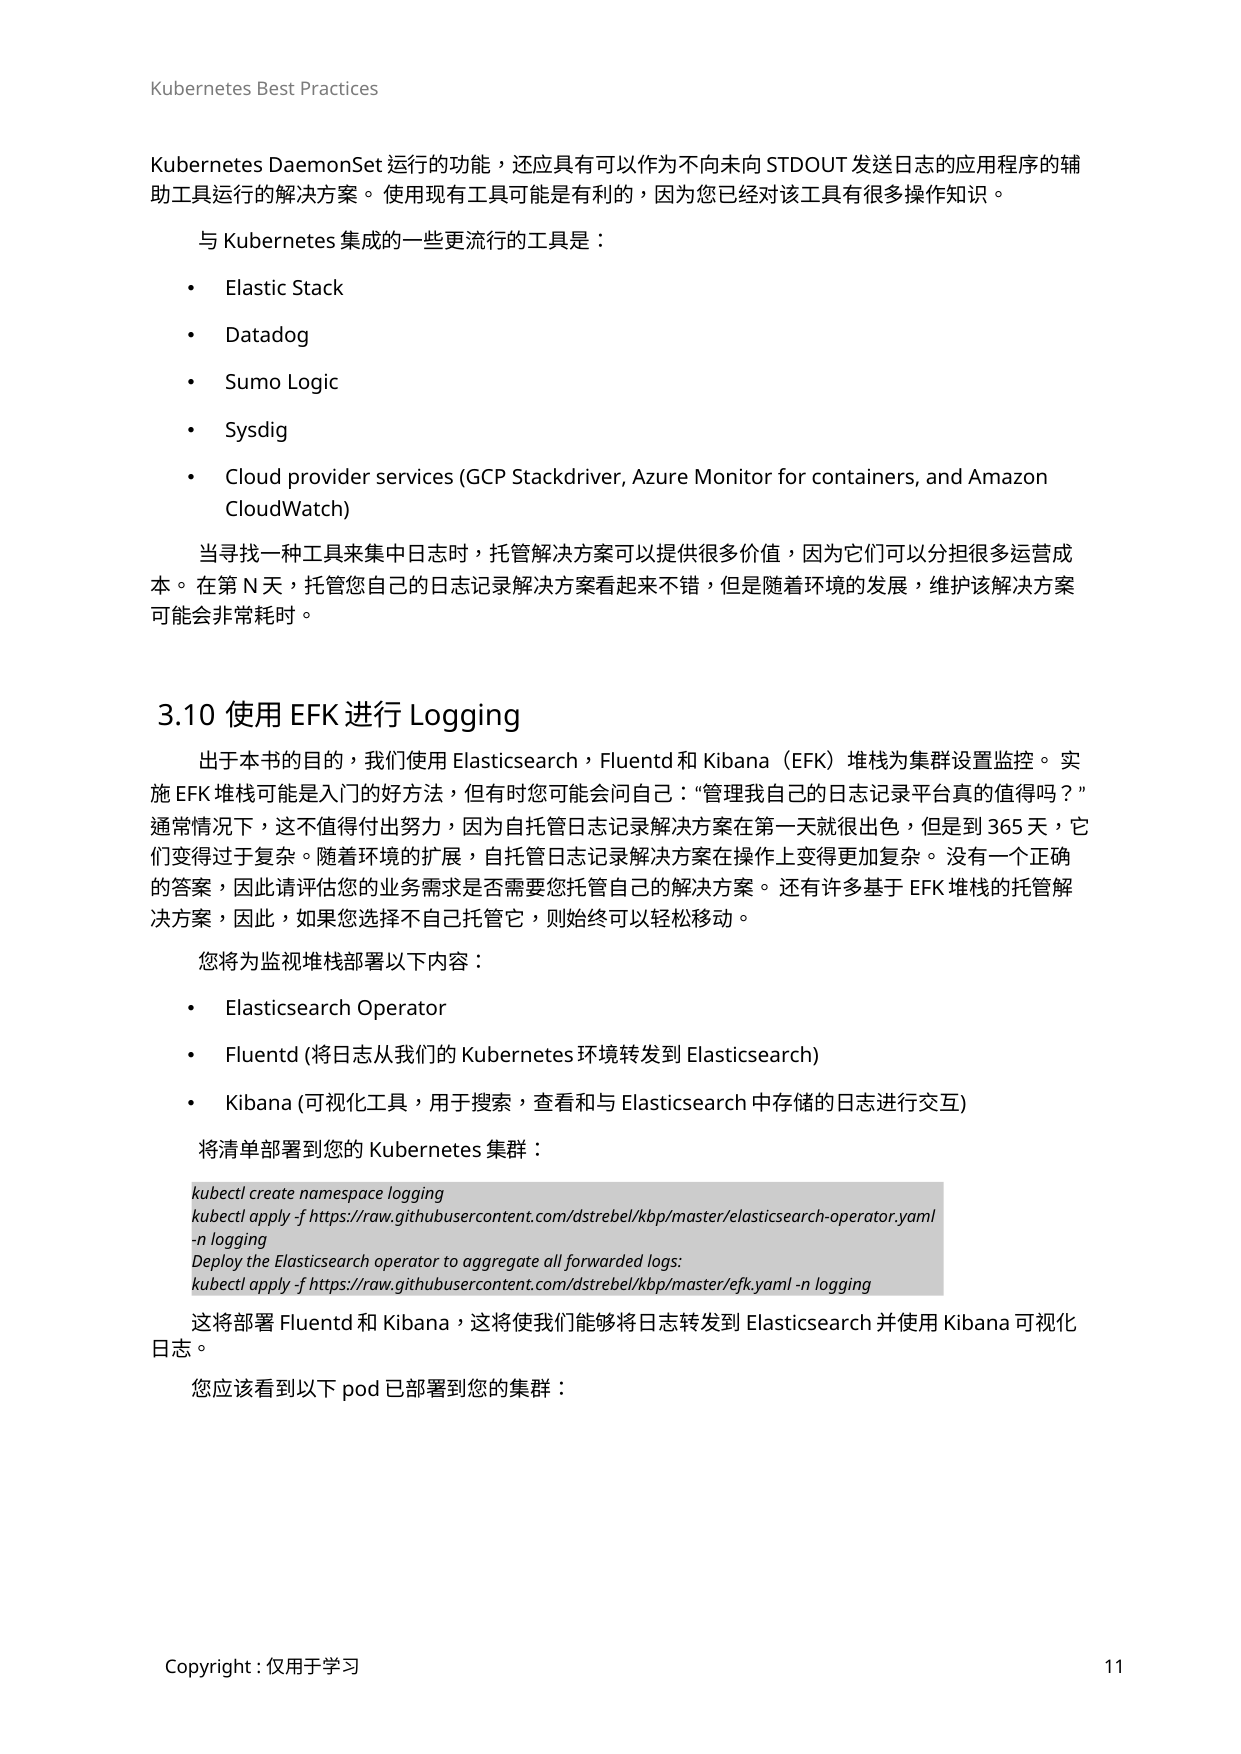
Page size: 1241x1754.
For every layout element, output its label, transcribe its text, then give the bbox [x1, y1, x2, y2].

list Datadog [187, 320, 1090, 349]
text 您应该看到以下pod已部署到您的集群： [150, 1374, 1090, 1403]
text 当寻找一种工具来集中日志时，托管解决方案可以提供很多价值，因为它们可以分担很多运营成本。 在第N天，托管您自己的日志记录解决方案看起来不错，但是随着环境的发展，维护该解决方案可能会非常耗时。 [150, 542, 1090, 629]
text 这将部署Fluentd和Kibana，这将使我们能够将日志转发到Elasticsearch并使用Kibana可视化日志。 [150, 1308, 1090, 1362]
list Elastic Stack [187, 273, 1090, 302]
text 与Kubernetes集成的一些更流行的工具是： [150, 226, 1090, 254]
list Sysdig [187, 415, 1090, 443]
list Fluentd (将日志从我们的Kubernetes环境转发到Elasticsearch) [187, 1040, 1090, 1069]
text 出于本书的目的，我们使用Elasticsearch，Fluentd和Kibana（EFK）堆栈为集群设置监控。 实施EFK堆栈可能是入门的好方法，但有时您可能会问自己：“管理我自己的日志记录平台真的值得吗？” 通常情况下，这不值得付出努力，因为自托管日志记录解决方案在第一天就很出色，但是到365天，它们变得过于复杂。随着环境的扩展，自托管日志记录解决方案在操作上变得更加复杂。 没有一个正确的答案，因此请评估您的业务需求是否需要您托管自己的解决方案。 还有许多基于EFK堆栈的托管解决方案，因此，如果您选择不自己托管它，则始终可以轻松移动。 [150, 747, 1090, 931]
subtitle 使用EFK进行Logging [150, 694, 1090, 734]
list Elasticsearch Operator [187, 993, 1090, 1022]
text Kubernetes DaemonSet运行的功能，还应具有可以作为不向未向STDOUT发送日志的应用程序的辅助工具运行的解决方案。 使用现有工具可能是有利的，因为您已经对该工具有很多操作知识。 [150, 150, 1090, 208]
text 将清单部署到您的Kubernetes集群： [150, 1135, 1090, 1163]
text 您将为监视堆栈部署以下内容： [150, 949, 1090, 975]
list Sumo Logic [187, 367, 1090, 396]
list Cloud provider services (GCP Stackdriver, Azure Monitor for containers, and Amazon CloudWatch) [187, 462, 1090, 523]
list Kibana (可视化工具，用于搜索，查看和与Elasticsearch中存储的日志进行交互) [187, 1088, 1090, 1116]
